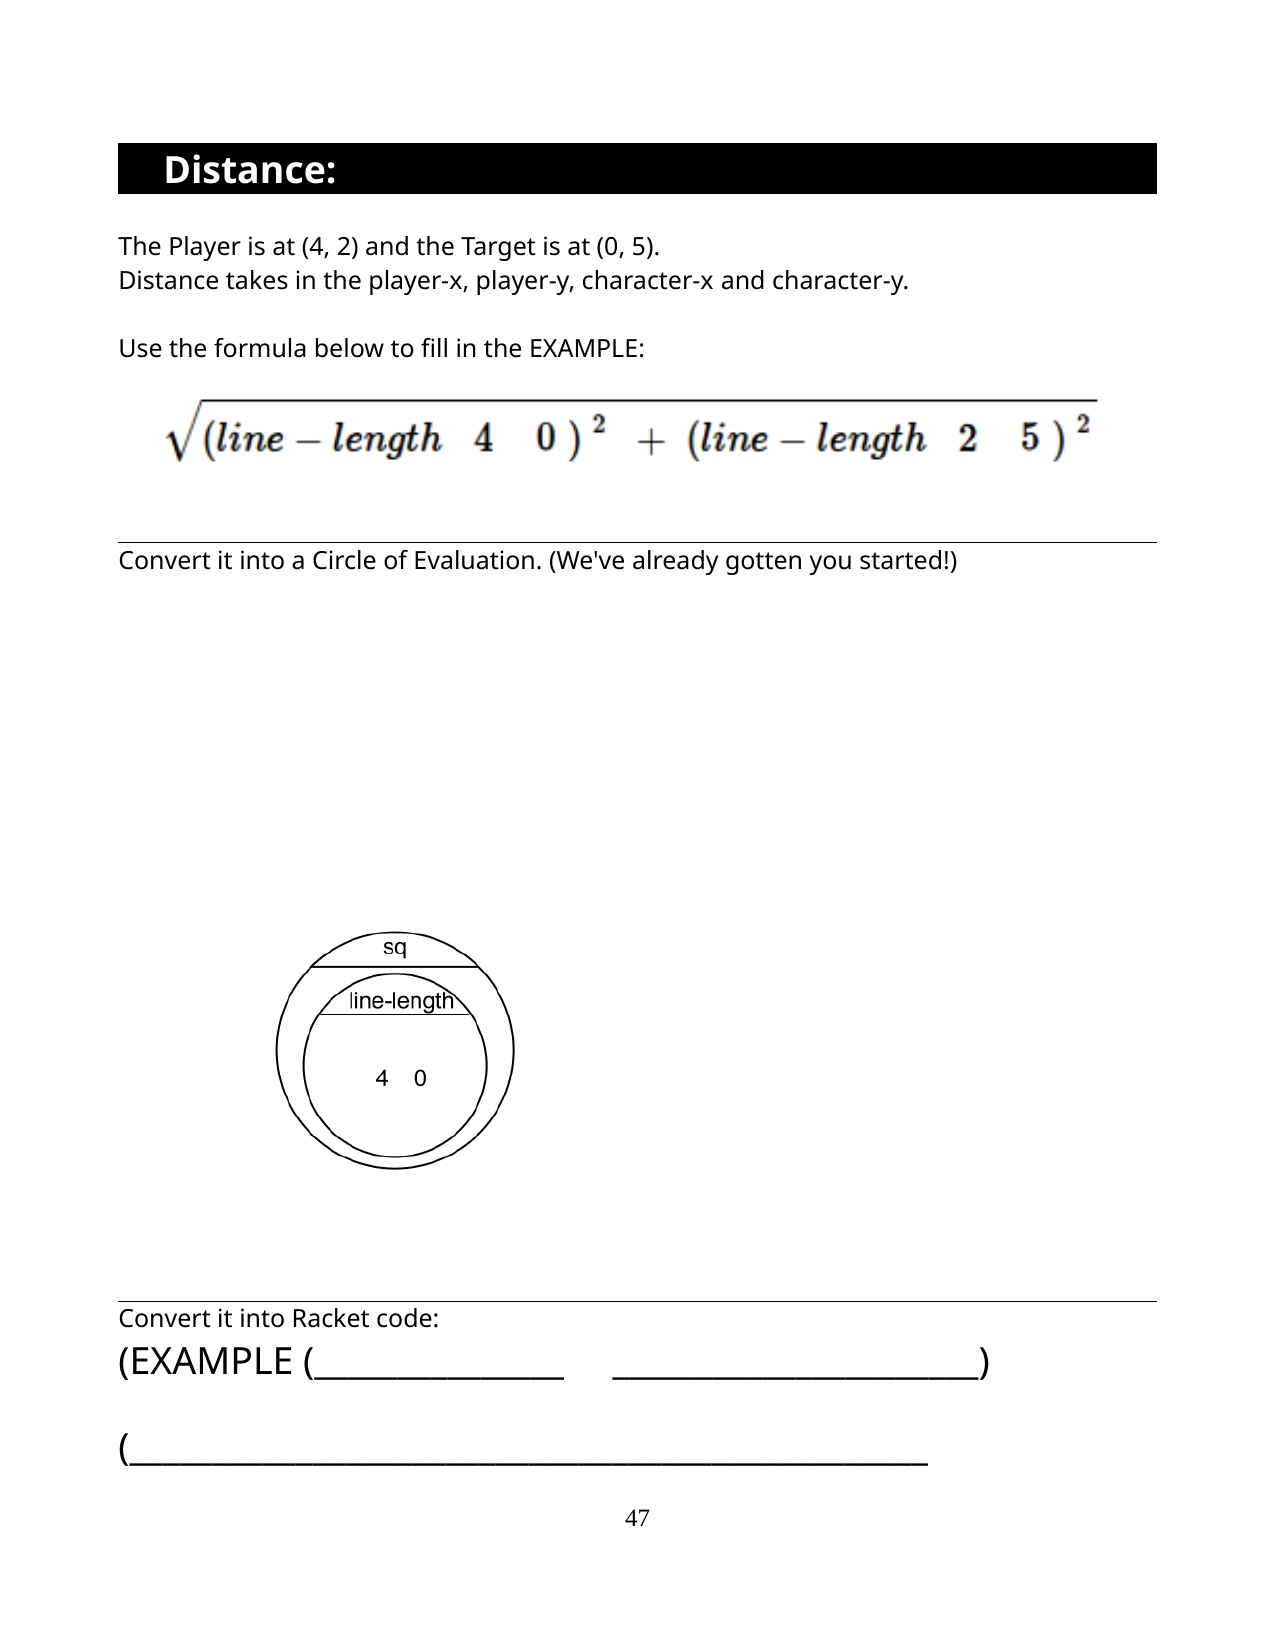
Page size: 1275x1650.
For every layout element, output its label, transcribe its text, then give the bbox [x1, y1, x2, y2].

text Use the formula below to fill in the EXAMPLE: [118, 330, 1157, 364]
picture [226, 913, 560, 1177]
text (EXAMPLE (_______________ ______________________) [118, 1335, 1157, 1386]
picture [121, 366, 1154, 526]
subtitle Distance: [118, 143, 1157, 194]
text Distance takes in the player-x, player-y, character-x and character-y. [118, 262, 1157, 296]
text Convert it into a Circle of Evaluation. (We've already gotten you started!) [118, 543, 1157, 576]
text (________________________________________________ [118, 1420, 1157, 1471]
text Convert it into Racket code: [118, 1302, 1157, 1335]
text The Player is at (4, 2) and the Target is at (0, 5). [118, 228, 1157, 262]
